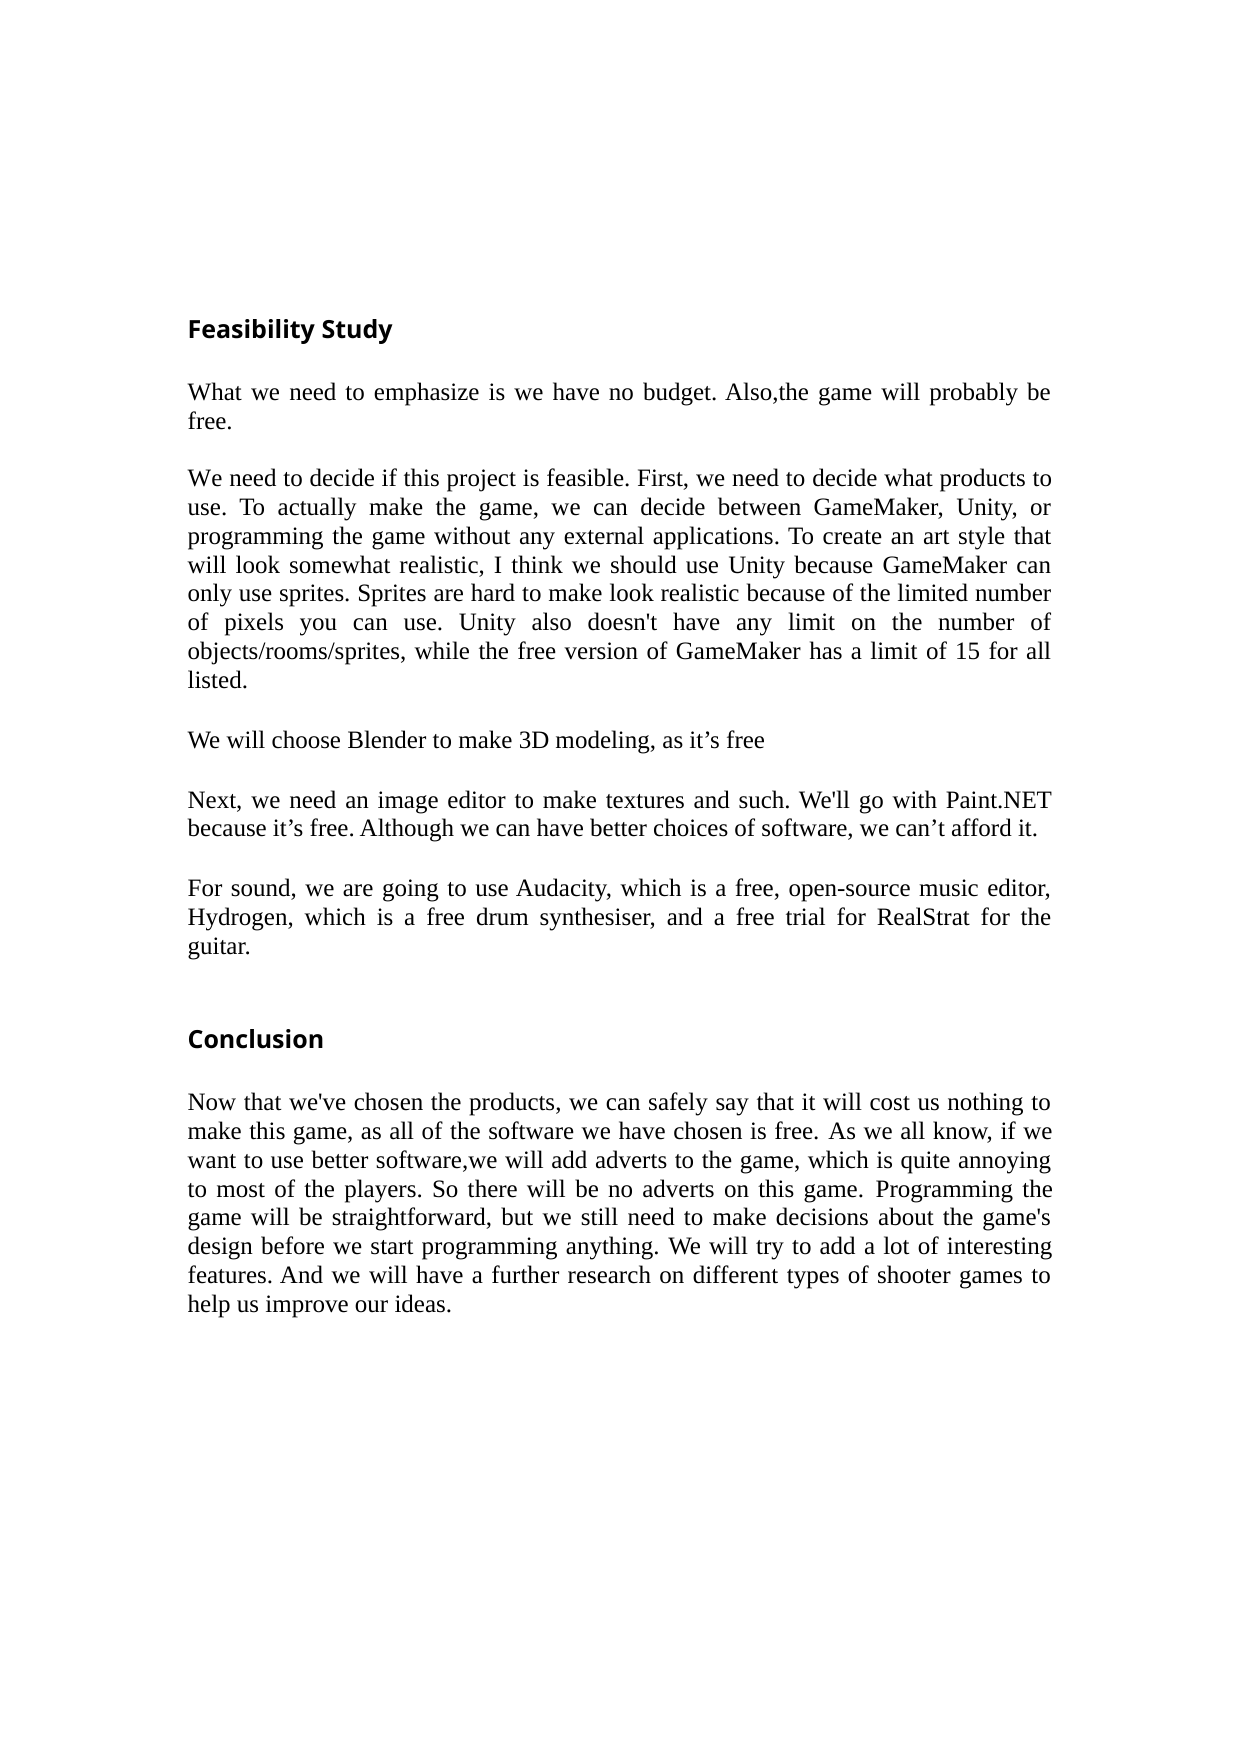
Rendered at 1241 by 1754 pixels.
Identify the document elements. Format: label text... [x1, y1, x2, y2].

text We will choose Blender to make 3D modeling, as it’s free [187, 725, 1053, 753]
text Next, we need an image editor to make textures and such. We'll go with Paint.NET because it’s free. Although we can have better choices of software, we can’t afford it. [187, 785, 1053, 842]
text For sound, we are going to use Audacity, which is a free, open-source music editor, Hydrogen, which is a free drum synthesiser, and a free trial for RealStrat for the guitar. [187, 873, 1053, 960]
text Feasibility Study [187, 312, 1053, 346]
text Now that we've chosen the products, we can safely say that it will cost us nothing to make this game, as all of the software we have chosen is free. As we all know, if we want to use better software,we will add adverts to the game, which is quite annoying to most of the players. So there will be no adverts on this game. Programming the game will be straightforward, but we still need to make decisions about the game's design before we start programming anything. We will try to add a lot of interesting features. And we will have a further research on different types of shooter games to help us improve our ideas. [187, 1087, 1053, 1317]
text Conclusion [187, 1022, 1053, 1056]
text We need to decide if this project is feasible. First, we need to decide what products to use. To actually make the game, we can decide between GameMaker, Unity, or programming the game without any external applications. To create an art style that will look somewhat realistic, I think we should use Unity because GameMaker can only use sprites. Sprites are hard to make look realistic because of the limited number of pixels you can use. Unity also doesn't have any limit on the number of objects/rooms/sprites, while the free version of GameMaker has a limit of 15 for all listed. [187, 463, 1053, 693]
text What we need to emphasize is we have no budget. Also,the game will probably be free. [187, 377, 1053, 435]
